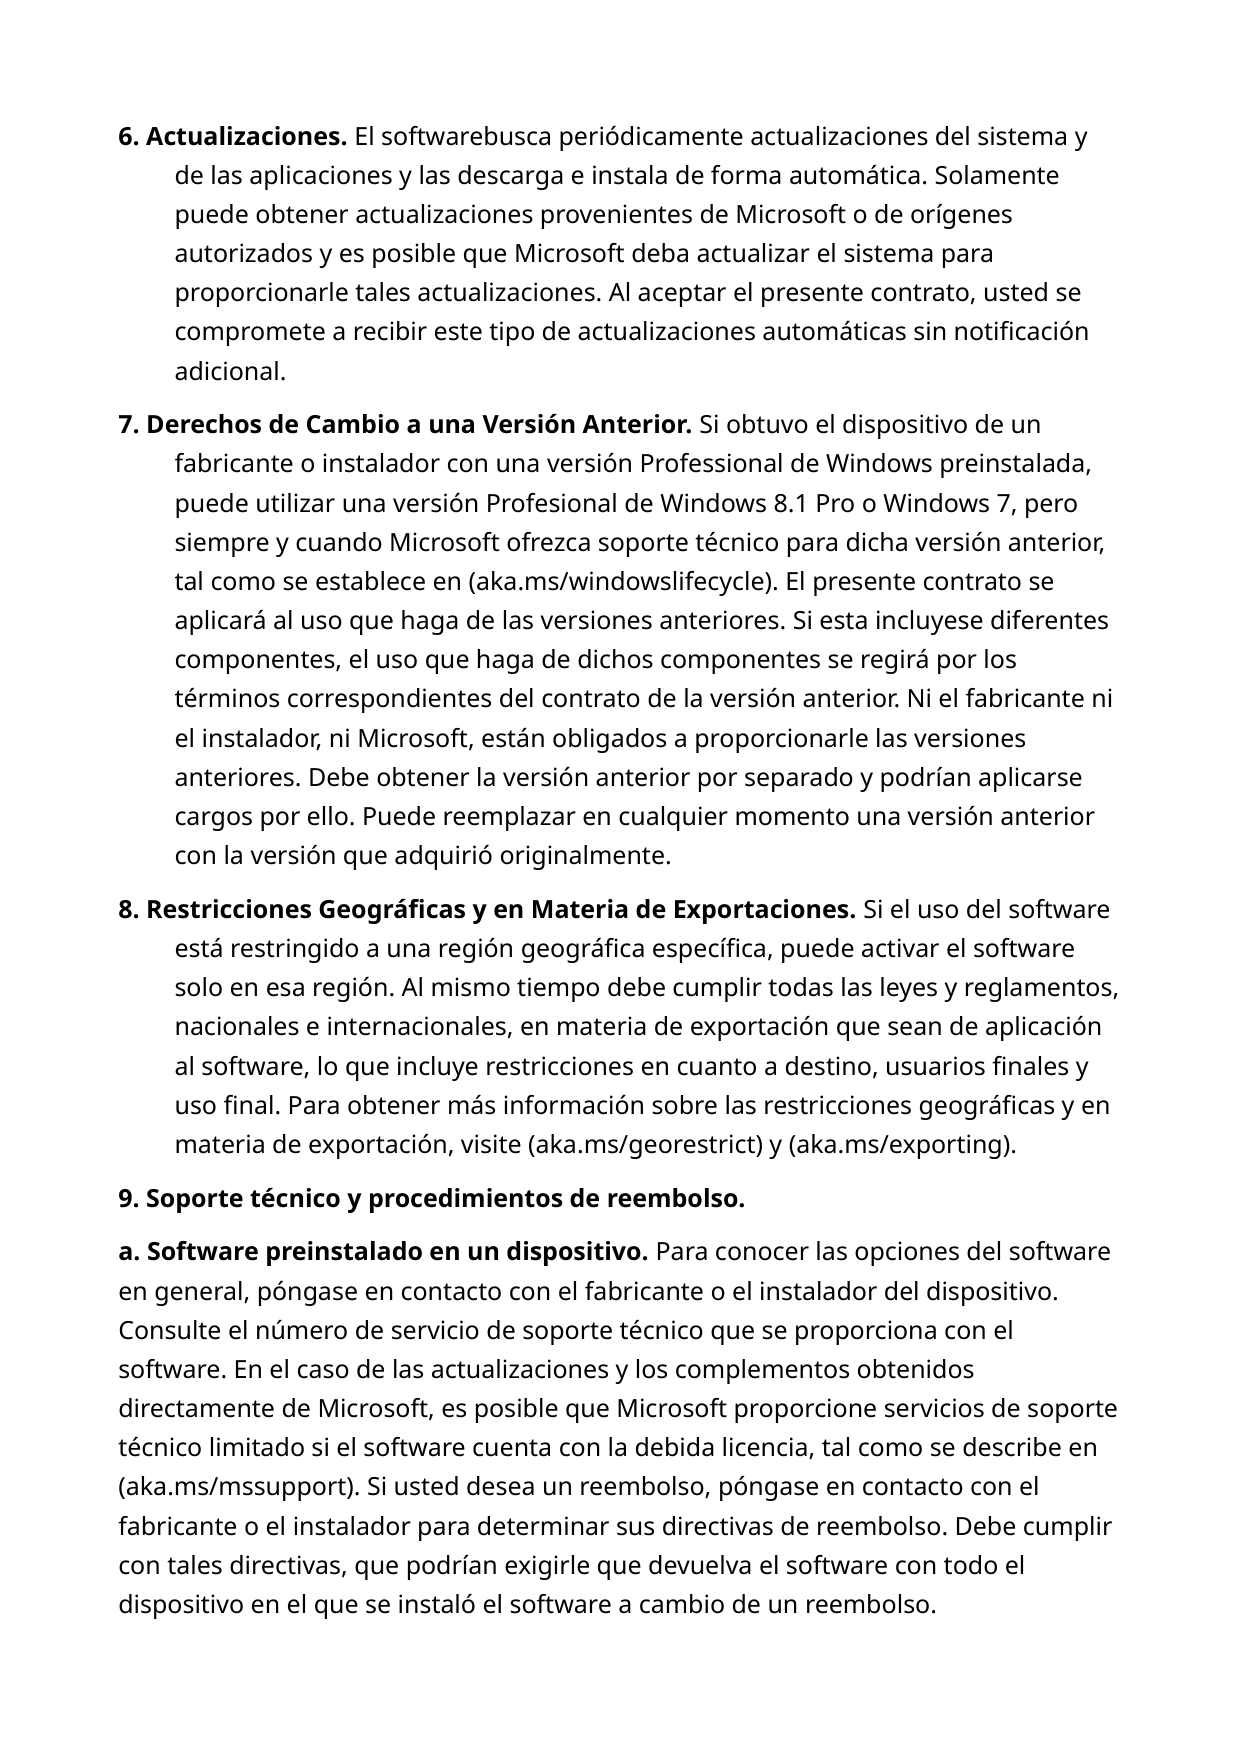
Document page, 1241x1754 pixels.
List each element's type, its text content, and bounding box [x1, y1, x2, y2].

text 9. Soporte técnico y procedimientos de reembolso. [118, 1180, 1122, 1214]
text 8. Restricciones Geográficas y en Materia de Exportaciones. Si el uso del software está restringido a una región geográfica específica, puede activar el software solo en esa región. Al mismo tiempo debe cumplir todas las leyes y reglamentos, nacionales e internacionales, en materia de exportación que sean de aplicación al software, lo que incluye restricciones en cuanto a destino, usuarios finales y uso final. Para obtener más información sobre las restricciones geográficas y en materia de exportación, visite (aka.ms/georestrict) y (aka.ms/exporting). [118, 891, 1122, 1161]
text a. Software preinstalado en un dispositivo. Para conocer las opciones del software en general, póngase en contacto con el fabricante o el instalador del dispositivo. Consulte el número de servicio de soporte técnico que se proporciona con el software. En el caso de las actualizaciones y los complementos obtenidos directamente de Microsoft, es posible que Microsoft proporcione servicios de soporte técnico limitado si el software cuenta con la debida licencia, tal como se describe en (aka.ms/mssupport). Si usted desea un reembolso, póngase en contacto con el fabricante o el instalador para determinar sus directivas de reembolso. Debe cumplir con tales directivas, que podrían exigirle que devuelva el software con todo el dispositivo en el que se instaló el software a cambio de un reembolso. [118, 1234, 1122, 1621]
text 7. Derechos de Cambio a una Versión Anterior. Si obtuvo el dispositivo de un fabricante o instalador con una versión Professional de Windows preinstalada, puede utilizar una versión Profesional de Windows 8.1 Pro o Windows 7, pero siempre y cuando Microsoft ofrezca soporte técnico para dicha versión anterior, tal como se establece en (aka.ms/windowslifecycle). El presente contrato se aplicará al uso que haga de las versiones anteriores. Si esta incluyese diferentes componentes, el uso que haga de dichos componentes se regirá por los términos correspondientes del contrato de la versión anterior. Ni el fabricante ni el instalador, ni Microsoft, están obligados a proporcionarle las versiones anteriores. Debe obtener la versión anterior por separado y podrían aplicarse cargos por ello. Puede reemplazar en cualquier momento una versión anterior con la versión que adquirió originalmente. [118, 407, 1122, 872]
text 6. Actualizaciones. El softwarebusca periódicamente actualizaciones del sistema y de las aplicaciones y las descarga e instala de forma automática. Solamente puede obtener actualizaciones provenientes de Microsoft o de orígenes autorizados y es posible que Microsoft deba actualizar el sistema para proporcionarle tales actualizaciones. Al aceptar el presente contrato, usted se compromete a recibir este tipo de actualizaciones automáticas sin notificación adicional. [118, 118, 1122, 387]
